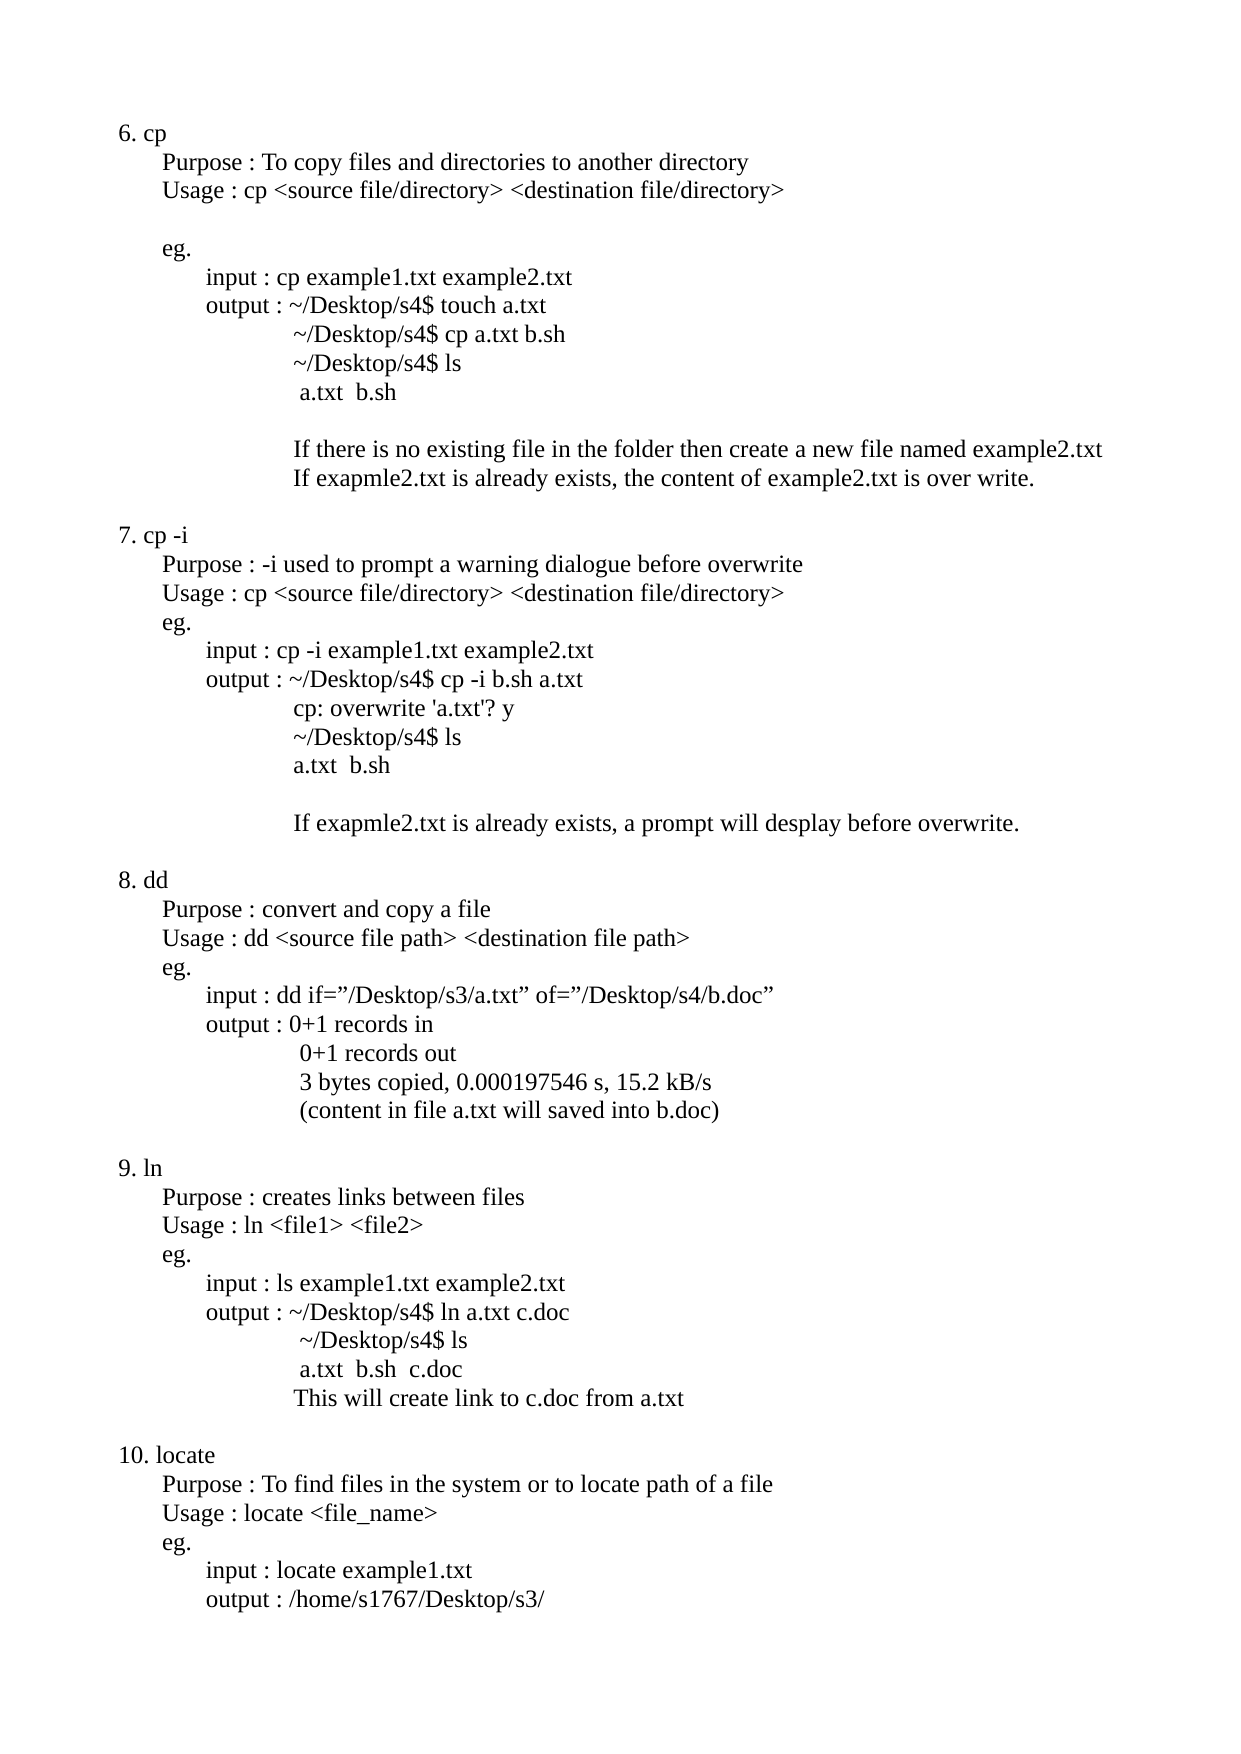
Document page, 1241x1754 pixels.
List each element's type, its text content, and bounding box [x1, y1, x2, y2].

text input : cp example1.txt example2.txt [118, 262, 1122, 291]
text input : cp -i example1.txt example2.txt [118, 636, 1122, 664]
text eg. [118, 233, 1122, 262]
text ~/Desktop/s4$ ls [118, 348, 1122, 377]
text input : locate example1.txt [118, 1556, 1122, 1584]
text eg. [118, 1527, 1122, 1556]
text output : ~/Desktop/s4$ touch a.txt [118, 291, 1122, 319]
text Usage : locate <file_name> [118, 1498, 1122, 1527]
text a.txt b.sh c.doc [118, 1354, 1122, 1383]
text Purpose : creates links between files [118, 1182, 1122, 1211]
text This will create link to c.doc from a.txt [118, 1383, 1122, 1412]
text If there is no existing file in the folder then create a new file named example2.txt [118, 434, 1122, 463]
text 0+1 records out [118, 1038, 1122, 1067]
text 6. cp [118, 118, 1122, 147]
text 3 bytes copied, 0.000197546 s, 15.2 kB/s [118, 1067, 1122, 1096]
text 9. ln [118, 1153, 1122, 1182]
text Usage : ln <file1> <file2> [118, 1211, 1122, 1239]
text output : ~/Desktop/s4$ ln a.txt c.doc [118, 1297, 1122, 1326]
text a.txt b.sh [118, 751, 1122, 779]
text Purpose : -i used to prompt a warning dialogue before overwrite [118, 549, 1122, 578]
text eg. [118, 952, 1122, 981]
text Purpose : To copy files and directories to another directory [118, 147, 1122, 176]
text 10. locate [118, 1441, 1122, 1469]
text Usage : cp <source file/directory> <destination file/directory> [118, 176, 1122, 204]
text 8. dd [118, 866, 1122, 894]
text output : ~/Desktop/s4$ cp -i b.sh a.txt [118, 664, 1122, 693]
text input : ls example1.txt example2.txt [118, 1268, 1122, 1297]
text eg. [118, 607, 1122, 636]
text eg. [118, 1239, 1122, 1268]
text 7. cp -i [118, 521, 1122, 549]
text cp: overwrite 'a.txt'? y [118, 693, 1122, 722]
text a.txt b.sh [118, 377, 1122, 406]
text If exapmle2.txt is already exists, the content of example2.txt is over write. [118, 463, 1122, 492]
text ~/Desktop/s4$ ls [118, 1326, 1122, 1354]
text output : /home/s1767/Desktop/s3/ [118, 1584, 1122, 1613]
text Purpose : convert and copy a file [118, 894, 1122, 923]
text input : dd if=”/Desktop/s3/a.txt” of=”/Desktop/s4/b.doc” [118, 981, 1122, 1009]
text (content in file a.txt will saved into b.doc) [118, 1096, 1122, 1124]
text ~/Desktop/s4$ ls [118, 722, 1122, 751]
text Usage : cp <source file/directory> <destination file/directory> [118, 578, 1122, 607]
text Usage : dd <source file path> <destination file path> [118, 923, 1122, 952]
text output : 0+1 records in [118, 1009, 1122, 1038]
text ~/Desktop/s4$ cp a.txt b.sh [118, 319, 1122, 348]
text If exapmle2.txt is already exists, a prompt will desplay before overwrite. [118, 808, 1122, 837]
text Purpose : To find files in the system or to locate path of a file [118, 1469, 1122, 1498]
